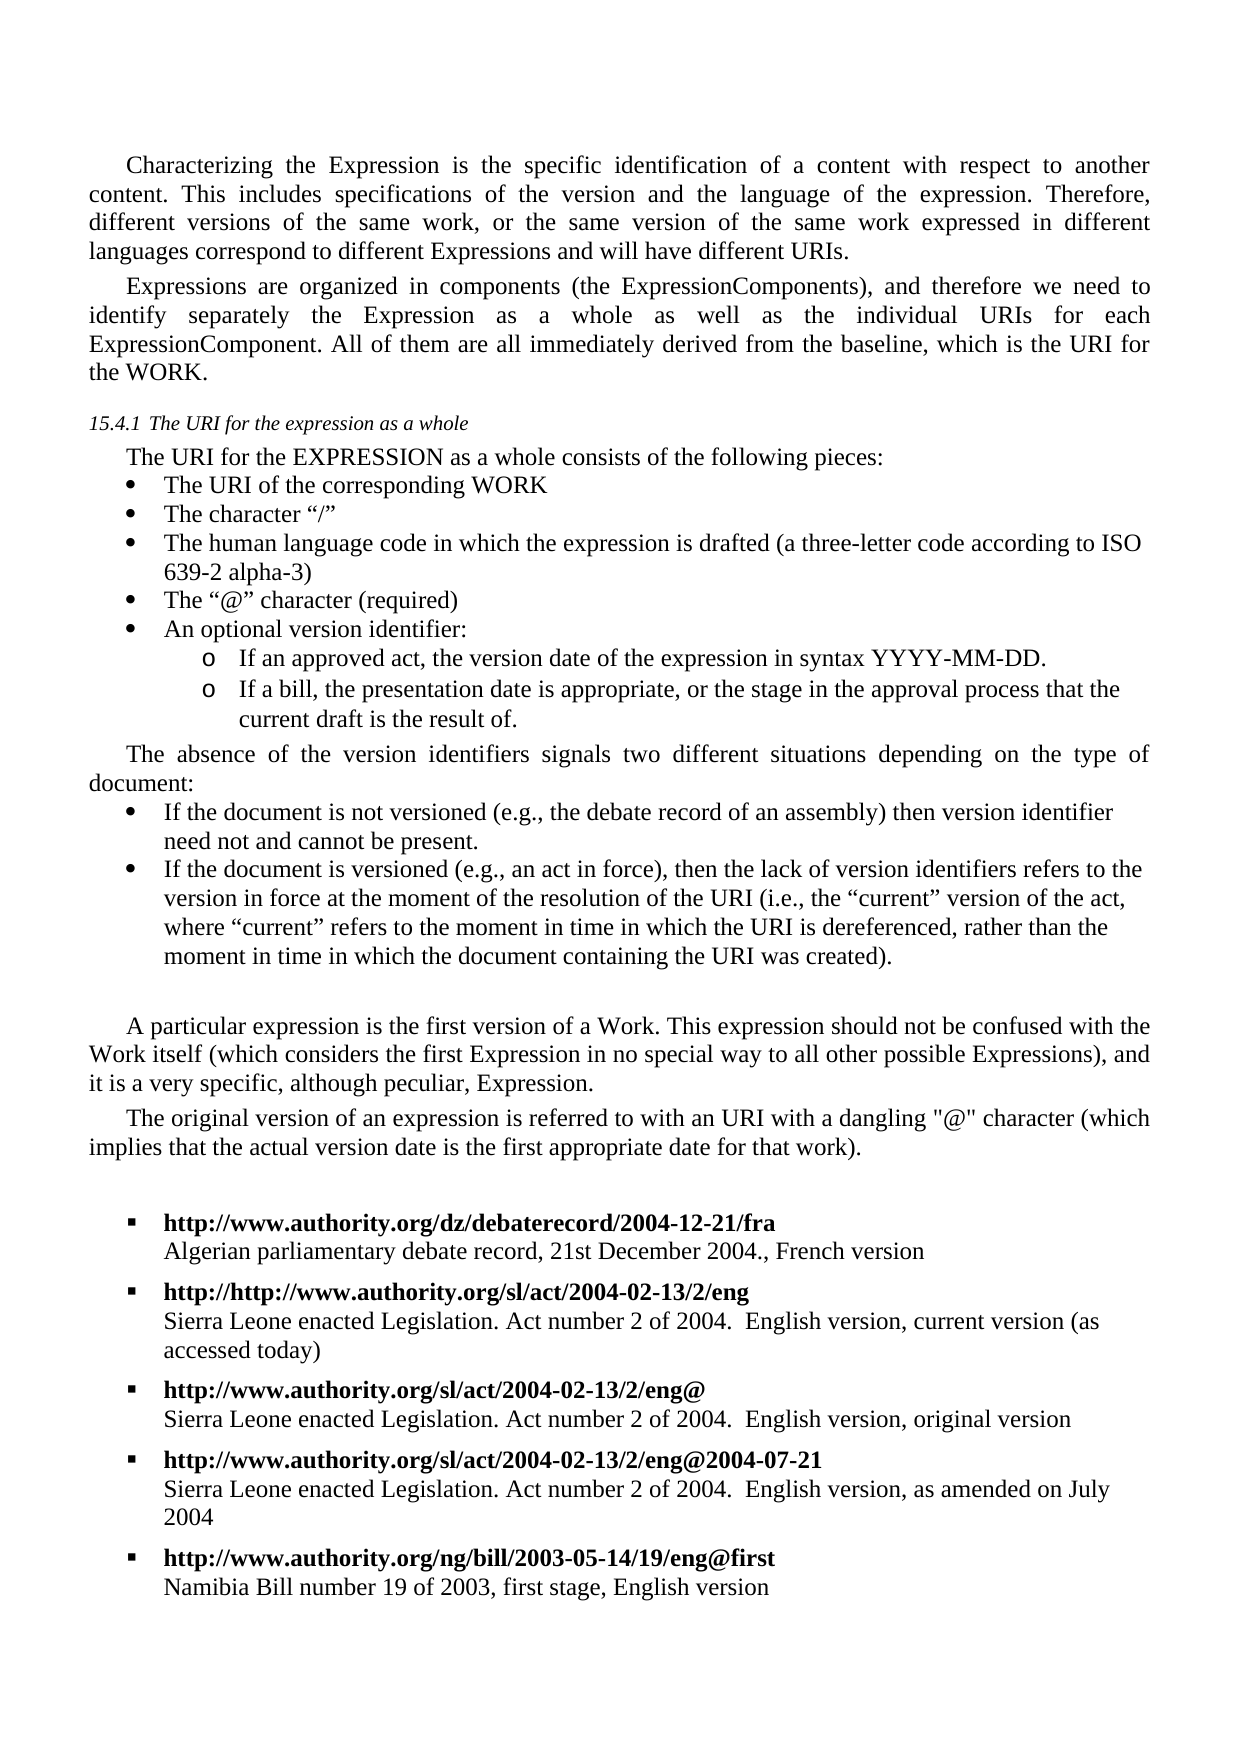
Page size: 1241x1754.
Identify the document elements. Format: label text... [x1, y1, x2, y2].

list http://www.authority.org/dz/debaterecord/2004-12-21/fra Algerian parliamentary debate record, 21st December 2004., French version [126, 1208, 1151, 1265]
list http://http://www.authority.org/sl/act/2004-02-13/2/eng Sierra Leone enacted Legislation. Act number 2 of 2004. English version, current version (as accessed today) [126, 1277, 1151, 1363]
list The URI of the corresponding WORK [126, 470, 1151, 499]
text Characterizing the Expression is the specific identification of a content with respect to another content. This includes specifications of the version and the language of the expression. Therefore, different versions of the same work, or the same version of the same work expressed in different languages correspond to different Expressions and will have different URIs. [89, 150, 1151, 265]
list The “@” character (required) [126, 585, 1151, 614]
text The URI for the EXPRESSION as a whole consists of the following pieces: [89, 442, 1151, 470]
list If a bill, the presentation date is appropriate, or the stage in the approval process that the current draft is the result of. [201, 674, 1151, 733]
list If the document is not versioned (e.g., the debate record of an assembly) then version identifier need not and cannot be present. [126, 797, 1151, 854]
list If the document is versioned (e.g., an act in force), then the lack of version identifiers refers to the version in force at the moment of the resolution of the URI (i.e., the “current” version of the act, where “current” refers to the moment in time in which the URI is dereferenced, rather than the moment in time in which the document containing the URI was created). [126, 854, 1151, 969]
list http://www.authority.org/sl/act/2004-02-13/2/eng@ Sierra Leone enacted Legislation. Act number 2 of 2004. English version, original version [126, 1375, 1151, 1433]
text Expressions are organized in components (the ExpressionComponents), and therefore we need to identify separately the Expression as a whole as well as the individual URIs for each ExpressionComponent. All of them are all immediately derived from the baseline, which is the URI for the WORK. [89, 271, 1151, 386]
text The absence of the version identifiers signals two different situations depending on the type of document: [89, 739, 1151, 797]
text A particular expression is the first version of a Work. This expression should not be confused with the Work itself (which considers the first Expression in no special way to all other possible Expressions), and it is a very specific, although peculiar, Expression. [89, 1011, 1151, 1097]
list If an approved act, the version date of the expression in syntax YYYY-MM-DD. [201, 643, 1151, 674]
list http://www.authority.org/sl/act/2004-02-13/2/eng@2004-07-21 Sierra Leone enacted Legislation. Act number 2 of 2004. English version, as amended on July 2004 [126, 1445, 1151, 1531]
list The human language code in which the expression is drafted (a three-letter code according to ISO 639-2 alpha-3) [126, 528, 1151, 585]
list An optional version identifier: [126, 614, 1151, 643]
text The original version of an expression is referred to with an URI with a dangling "@" character (which implies that the actual version date is the first appropriate date for that work). [89, 1103, 1151, 1161]
list http://www.authority.org/ng/bill/2003-05-14/19/eng@first Namibia Bill number 19 of 2003, first stage, English version [126, 1543, 1151, 1601]
subtitle The URI for the expression as a whole [89, 411, 1151, 435]
list The character “/” [126, 499, 1151, 528]
